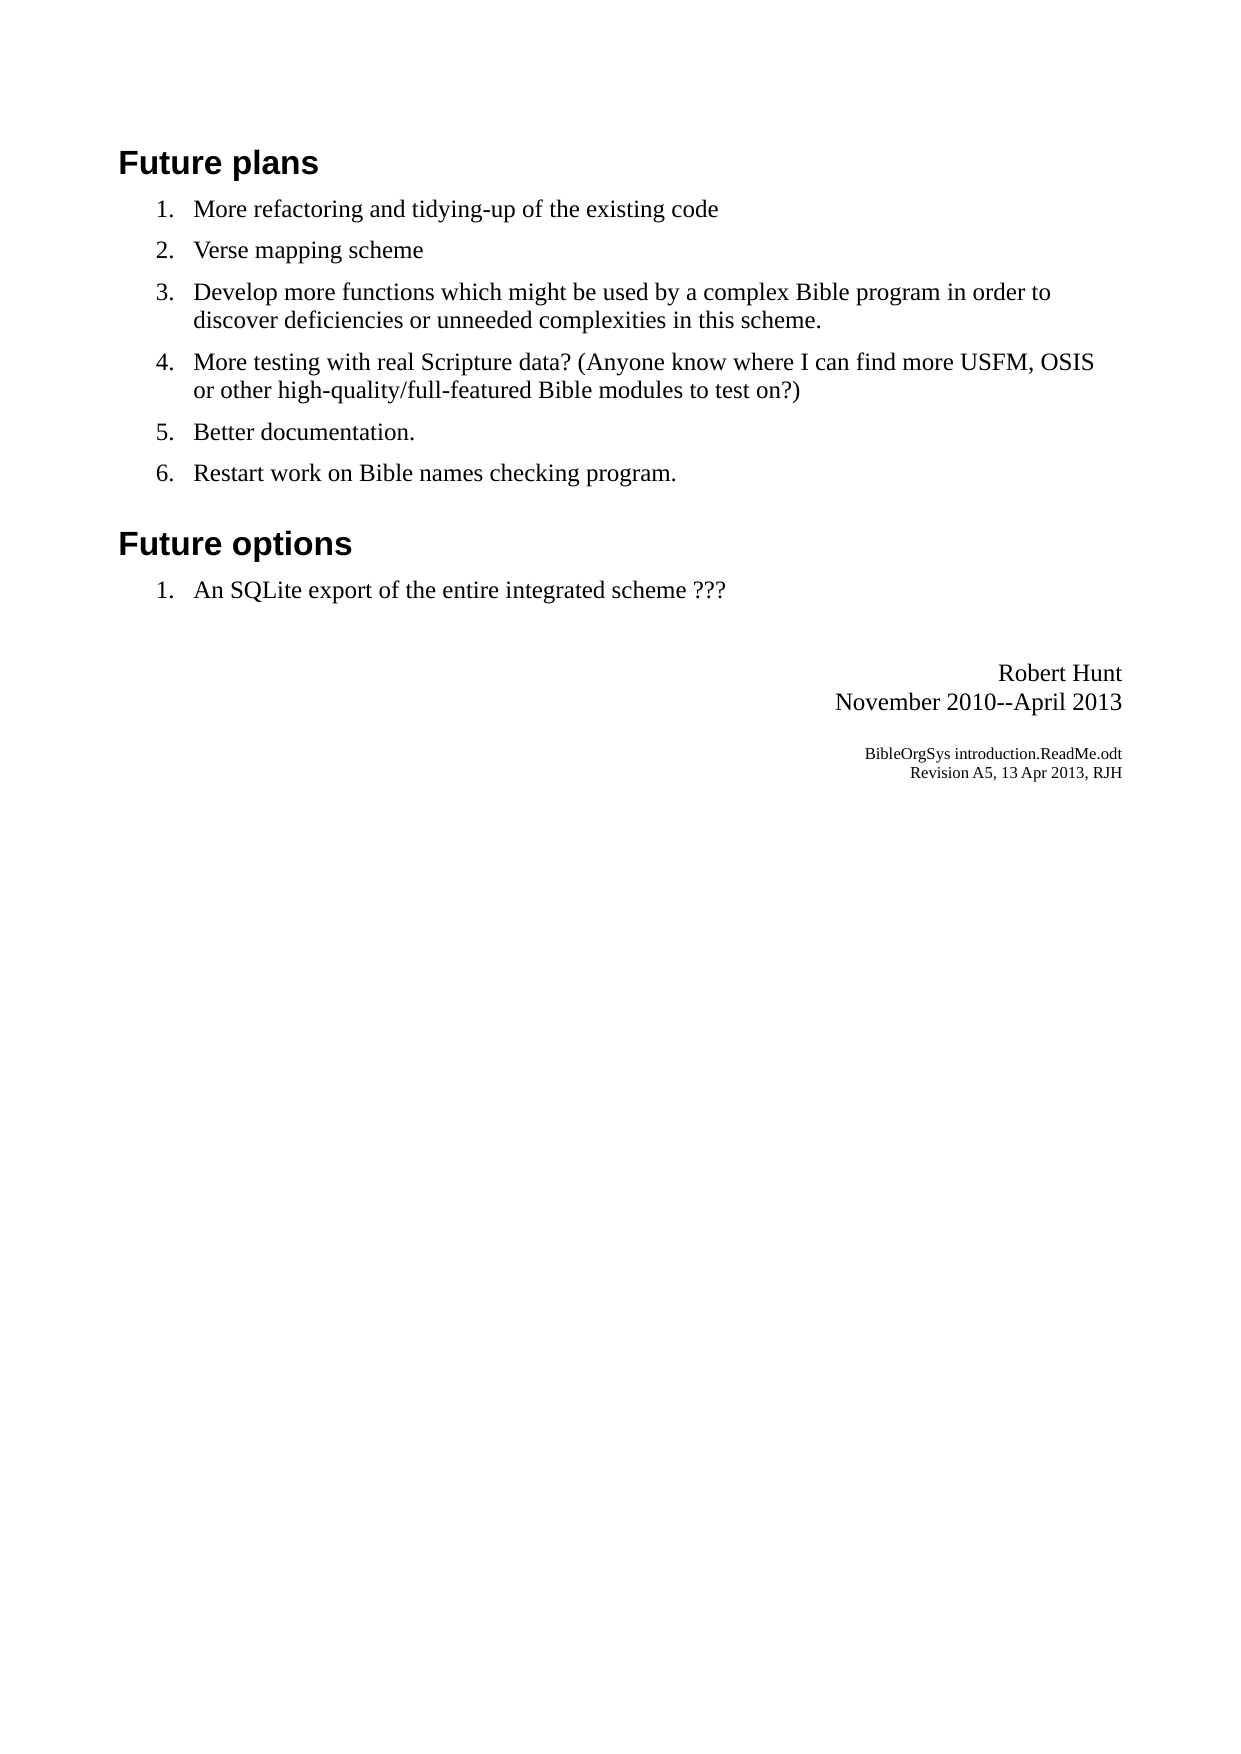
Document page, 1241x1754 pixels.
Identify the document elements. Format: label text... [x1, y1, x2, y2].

subtitle Future plans [118, 143, 1122, 182]
list An SQLite export of the entire integrated scheme ??? [156, 575, 1122, 604]
list More refactoring and tidying-up of the existing code [156, 194, 1122, 223]
list Verse mapping scheme [156, 236, 1122, 264]
list Develop more functions which might be used by a complex Bible program in order to discover deficiencies or unneeded complexities in this scheme. [156, 277, 1122, 334]
list Better documentation. [156, 417, 1122, 446]
text Robert Hunt November 2010--April 2013 BibleOrgSys introduction.ReadMe.odt Revision A5, 13 Apr 2013, RJH [118, 658, 1122, 782]
list More testing with real Scripture data? (Anyone know where I can find more USFM, OSIS or other high-quality/full-featured Bible modules to test on?) [156, 347, 1122, 404]
subtitle Future options [118, 524, 1122, 563]
list Restart work on Bible names checking program. [156, 458, 1122, 487]
